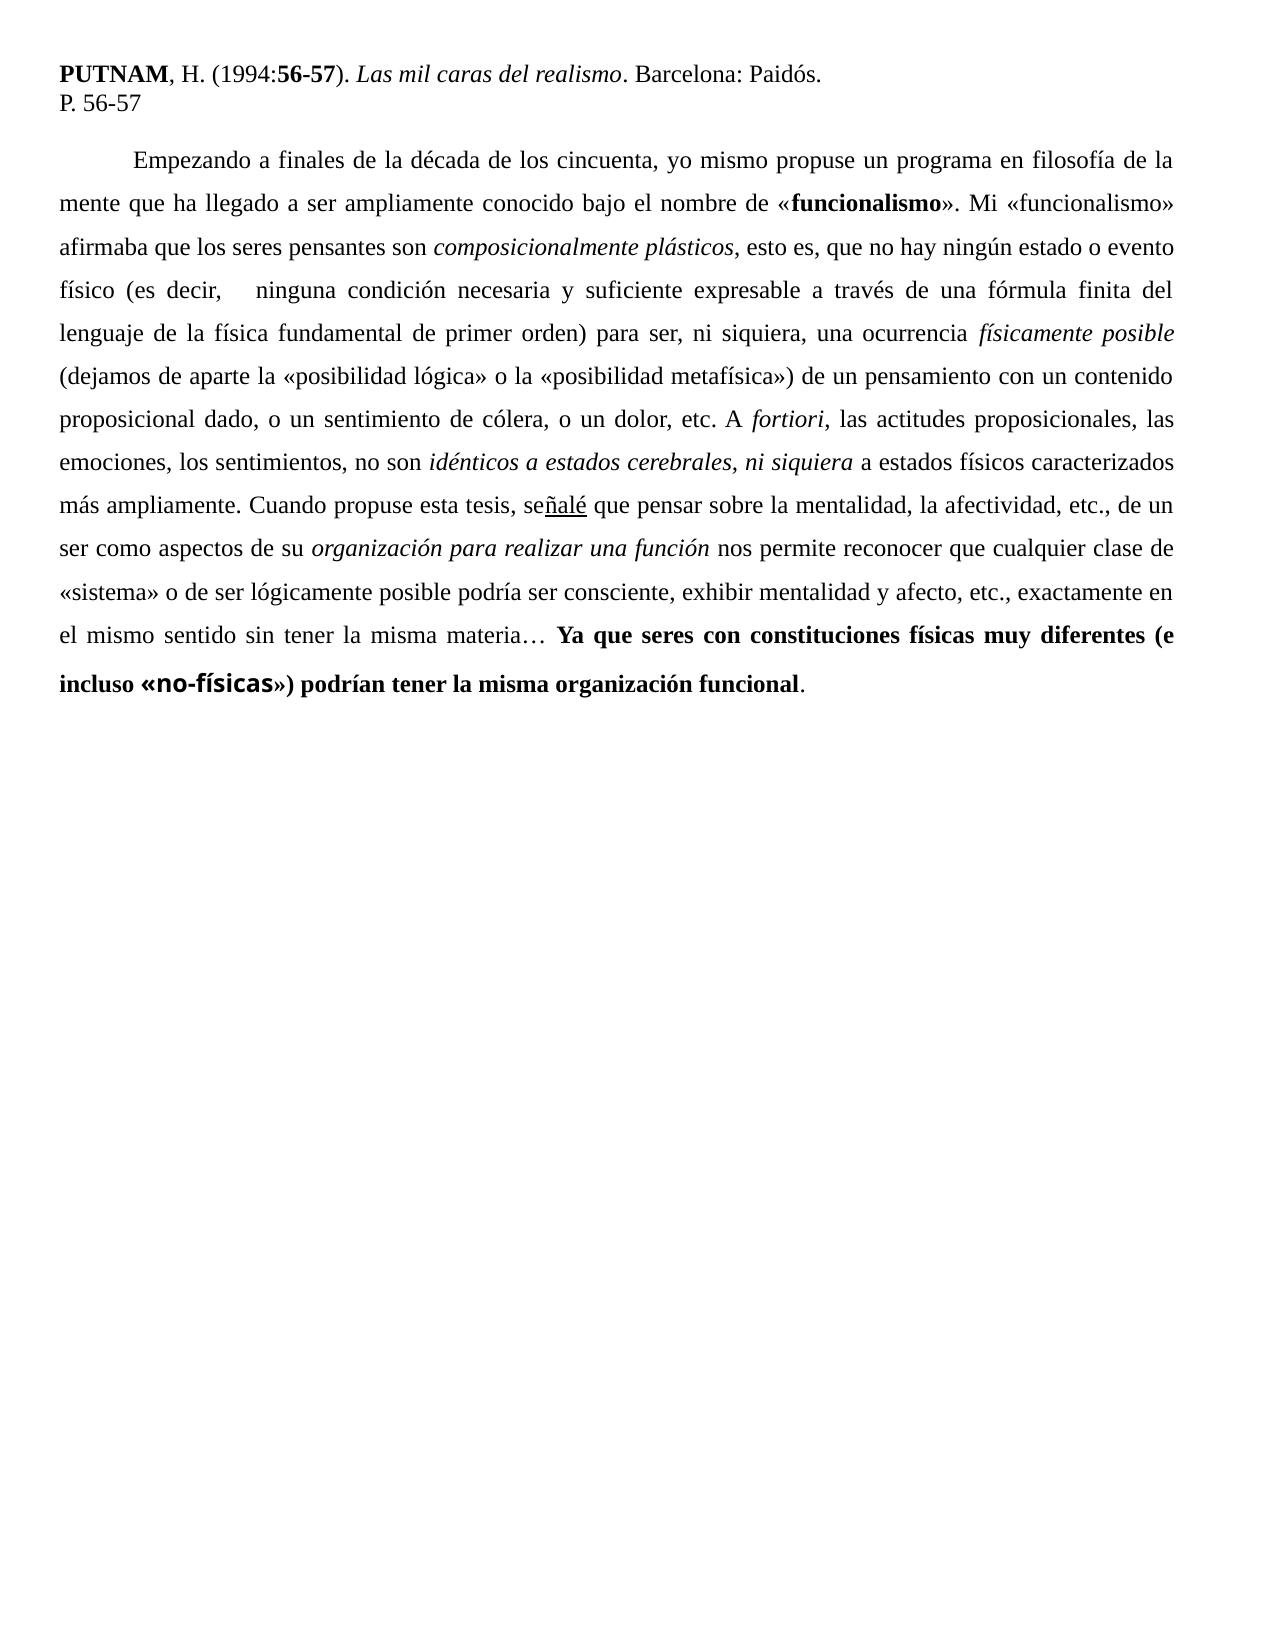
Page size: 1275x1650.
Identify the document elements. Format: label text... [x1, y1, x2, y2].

text Empezando a finales de la década de los cincuenta, yo mismo propuse un programa en filosofía de la mente que ha llegado a ser ampliamente conocido bajo el nombre de «funcionalismo». Mi «funcionalismo» afirmaba que los seres pensantes son composicionalmente plásticos, esto es, que no hay ningún estado o evento físico (es decir, ninguna condición necesaria y suficiente expresable a través de una fórmula finita del lenguaje de la física fundamental de primer orden) para ser, ni siquiera, una ocurrencia físicamente posible (dejamos de aparte la «posibilidad lógica» o la «posibilidad metafísica») de un pensamiento con un contenido proposicional dado, o un sentimiento de cólera, o un dolor, etc. A fortiori, las actitudes proposicionales, las emociones, los sentimientos, no son idénticos a estados cerebrales, ni siquiera a estados físicos caracterizados más ampliamente. Cuando propuse esta tesis, señalé que pensar sobre la mentalidad, la afectividad, etc., de un ser como aspectos de su organización para realizar una función nos permite reconocer que cualquier clase de «sistema» o de ser lógicamente posible podría ser consciente, exhibir mentalidad y afecto, etc., exactamente en el mismo sentido sin tener la misma materia… Ya que seres con constituciones físicas muy diferentes (e incluso «no-físicas») podrían tener la misma organización funcional. [59, 145, 1174, 699]
text P. 56-57 [59, 88, 1174, 117]
text PUTNAM, H. (1994:56-57). Las mil caras del realismo. Barcelona: Paidós. [59, 59, 1174, 88]
